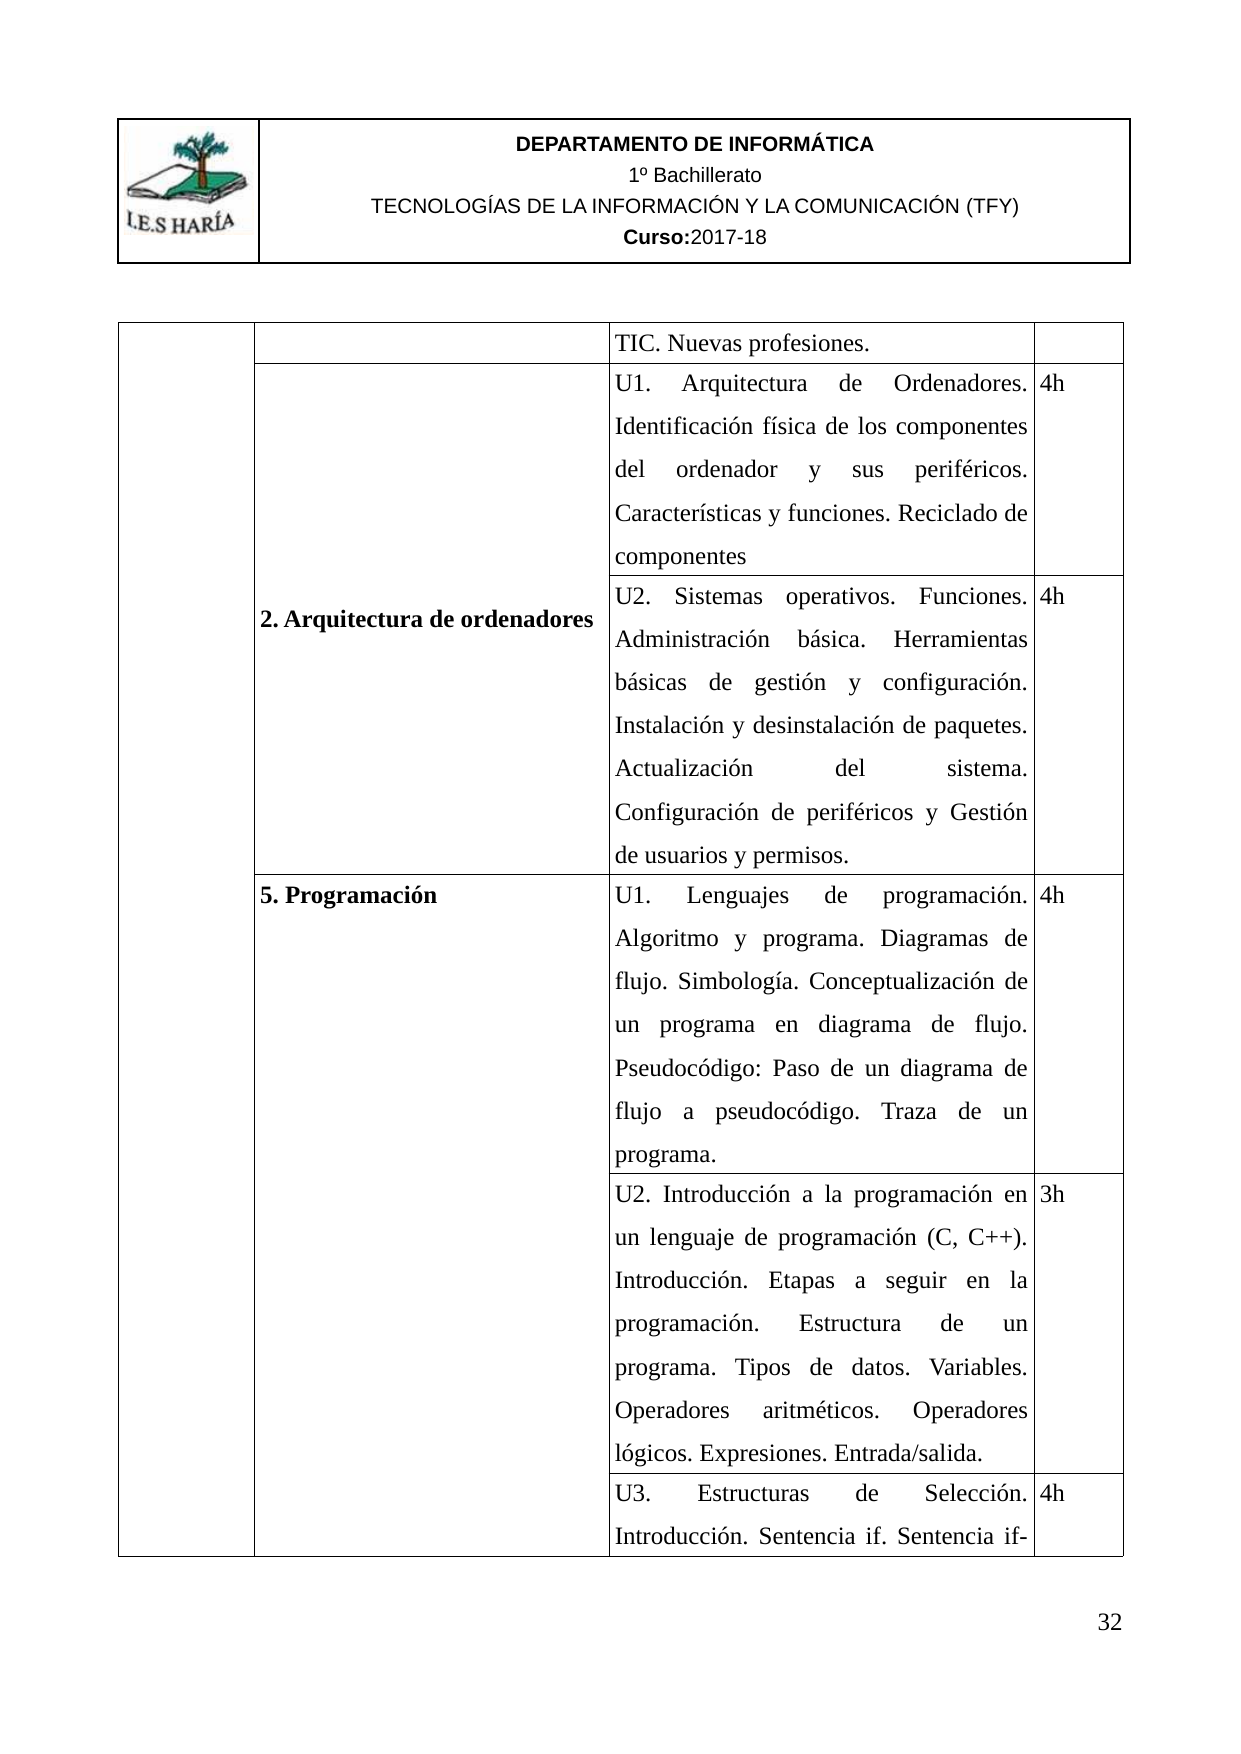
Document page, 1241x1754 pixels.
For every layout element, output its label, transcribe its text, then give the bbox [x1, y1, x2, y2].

table_cell U2. Sistemas operativos. Funciones. Administración básica. Herramientas básicas de gestión y configuración. Instalación y desinstalación de paquetes. Actualización del sistema. Configuración de periféricos y Gestión de usuarios y permisos. [610, 576, 1034, 874]
table_cell U3. Estructuras de Selección. Introducción. Sentencia if. Sentencia if- [610, 1474, 1034, 1556]
table_cell U1. Arquitectura de Ordenadores. Identificación física de los componentes del ordenador y sus periféricos. Características y funciones. Reciclado de componentes [610, 364, 1034, 575]
table_cell 3h [1035, 1174, 1123, 1472]
table_cell 5. Programación [255, 875, 609, 1556]
table_cell [1035, 323, 1123, 362]
picture [123, 126, 254, 235]
table_cell U2. Introducción a la programación en un lenguaje de programación (C, C++). Introducción. Etapas a seguir en la programación. Estructura de un programa. Tipos de datos. Variables. Operadores aritméticos. Operadores lógicos. Expresiones. Entrada/salida. [610, 1174, 1034, 1472]
table_cell 4h [1035, 576, 1123, 874]
table_cell 4h [1035, 1474, 1123, 1556]
table_cell U1. Lenguajes de programación. Algoritmo y programa. Diagramas de flujo. Simbología. Conceptualización de un programa en diagrama de flujo. Pseudocódigo: Paso de un diagrama de flujo a pseudocódigo. Traza de un programa. [610, 875, 1034, 1173]
table_cell 4h [1035, 875, 1123, 1173]
table_cell [119, 323, 254, 1556]
table_cell TIC. Nuevas profesiones. [610, 323, 1034, 362]
table_cell 4h [1035, 364, 1123, 575]
table_cell [255, 323, 609, 362]
table_cell 2. Arquitectura de ordenadores [255, 364, 609, 874]
